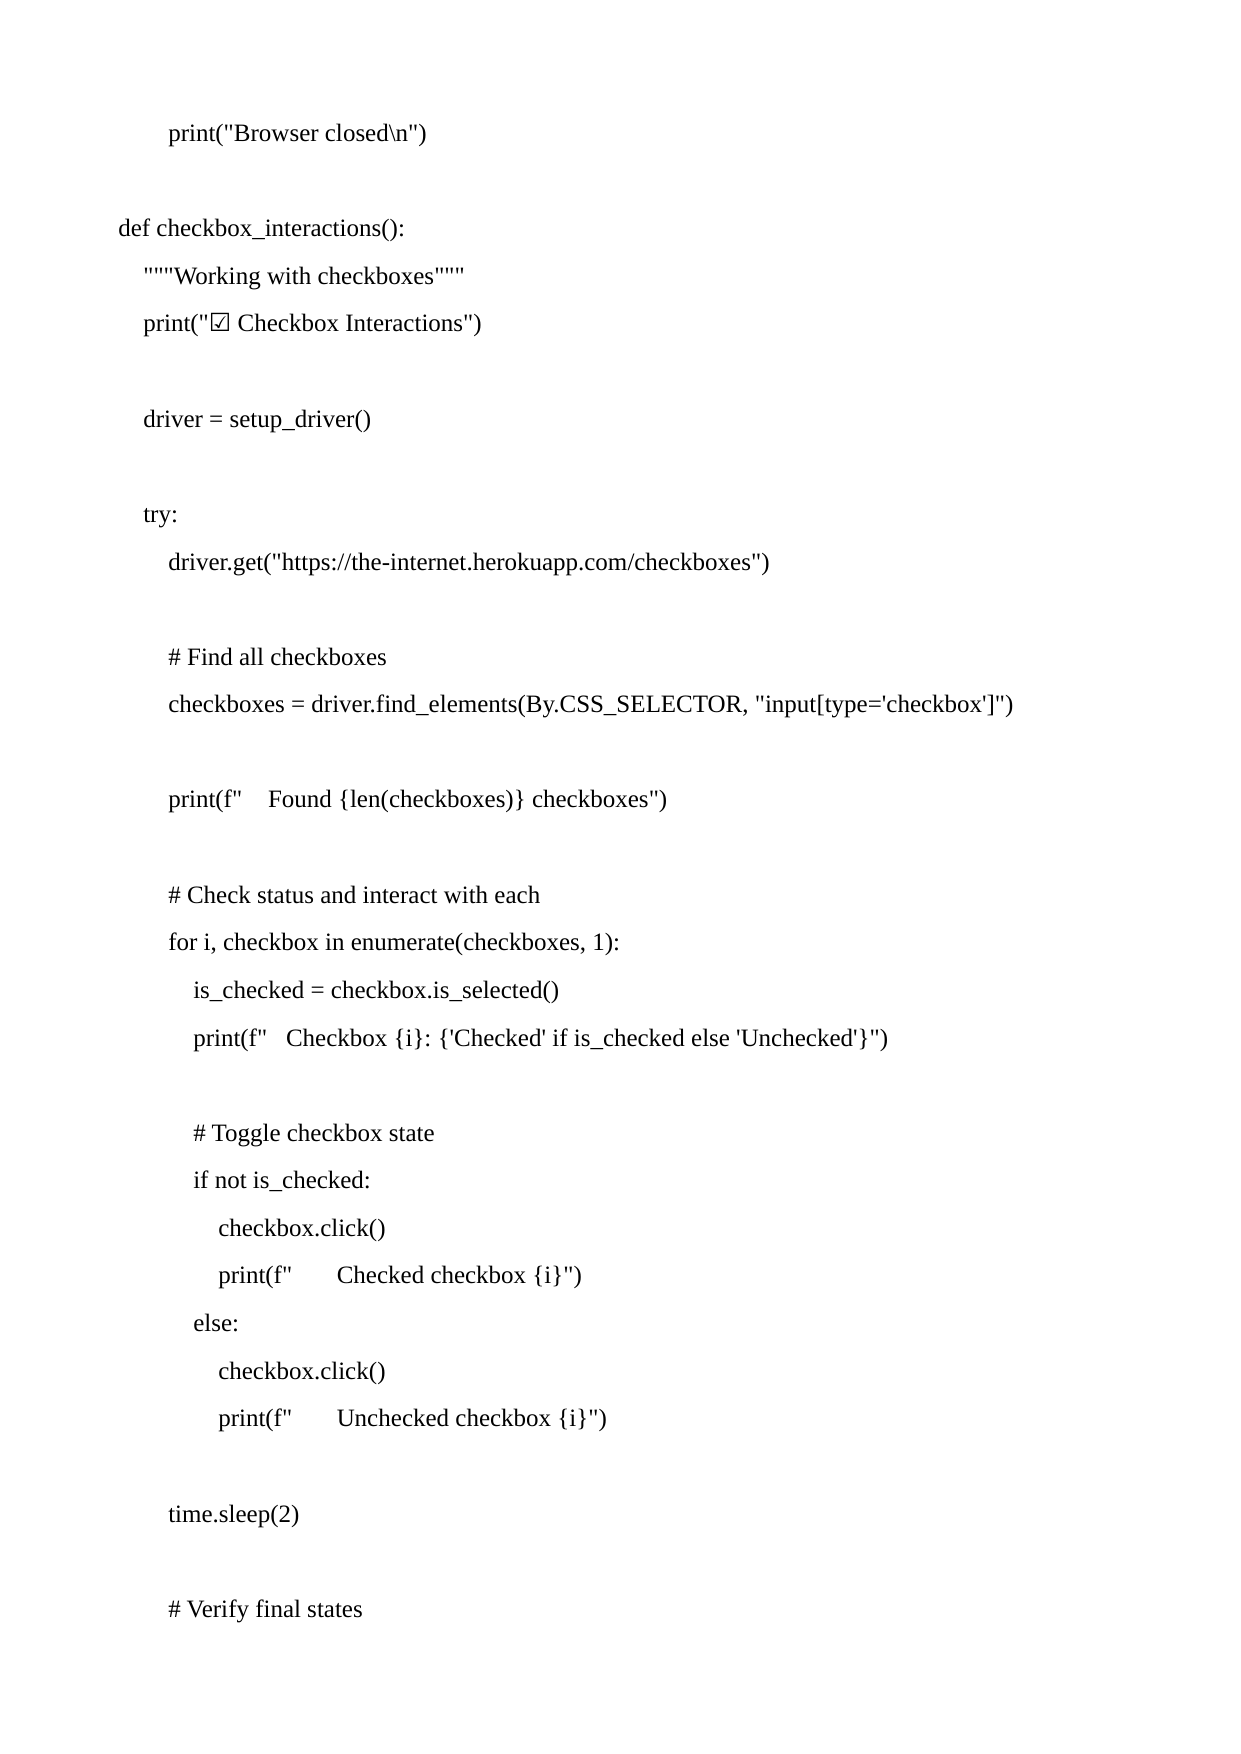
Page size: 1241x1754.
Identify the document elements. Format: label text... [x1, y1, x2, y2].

text driver = setup_driver() [118, 404, 1122, 432]
text for i, checkbox in enumerate(checkboxes, 1): [118, 927, 1122, 956]
text """Working with checkboxes""" [118, 261, 1122, 290]
text # Find all checkboxes [118, 642, 1122, 671]
text print(f" Checkbox {i}: {'Checked' if is_checked else 'Unchecked'}") [118, 1023, 1122, 1051]
text checkbox.click() [118, 1213, 1122, 1242]
text print(f"✅ Found {len(checkboxes)} checkboxes") [118, 784, 1122, 813]
text # Verify final states [118, 1594, 1122, 1623]
text if not is_checked: [118, 1165, 1122, 1194]
text def checkbox_interactions(): [118, 213, 1122, 242]
text checkbox.click() [118, 1356, 1122, 1384]
text print(f" ✅ Unchecked checkbox {i}") [118, 1403, 1122, 1432]
text checkboxes = driver.find_elements(By.CSS_SELECTOR, "input[type='checkbox']") [118, 689, 1122, 718]
text print(f" ✅ Checked checkbox {i}") [118, 1261, 1122, 1289]
text else: [118, 1308, 1122, 1337]
text print("☑️ Checkbox Interactions") [118, 308, 1122, 337]
text print("Browser closed\n") [118, 118, 1122, 147]
text time.sleep(2) [118, 1499, 1122, 1527]
text # Toggle checkbox state [118, 1118, 1122, 1147]
text is_checked = checkbox.is_selected() [118, 975, 1122, 1004]
text driver.get("https://the-internet.herokuapp.com/checkboxes") [118, 547, 1122, 575]
text # Check status and interact with each [118, 880, 1122, 908]
text try: [118, 499, 1122, 528]
